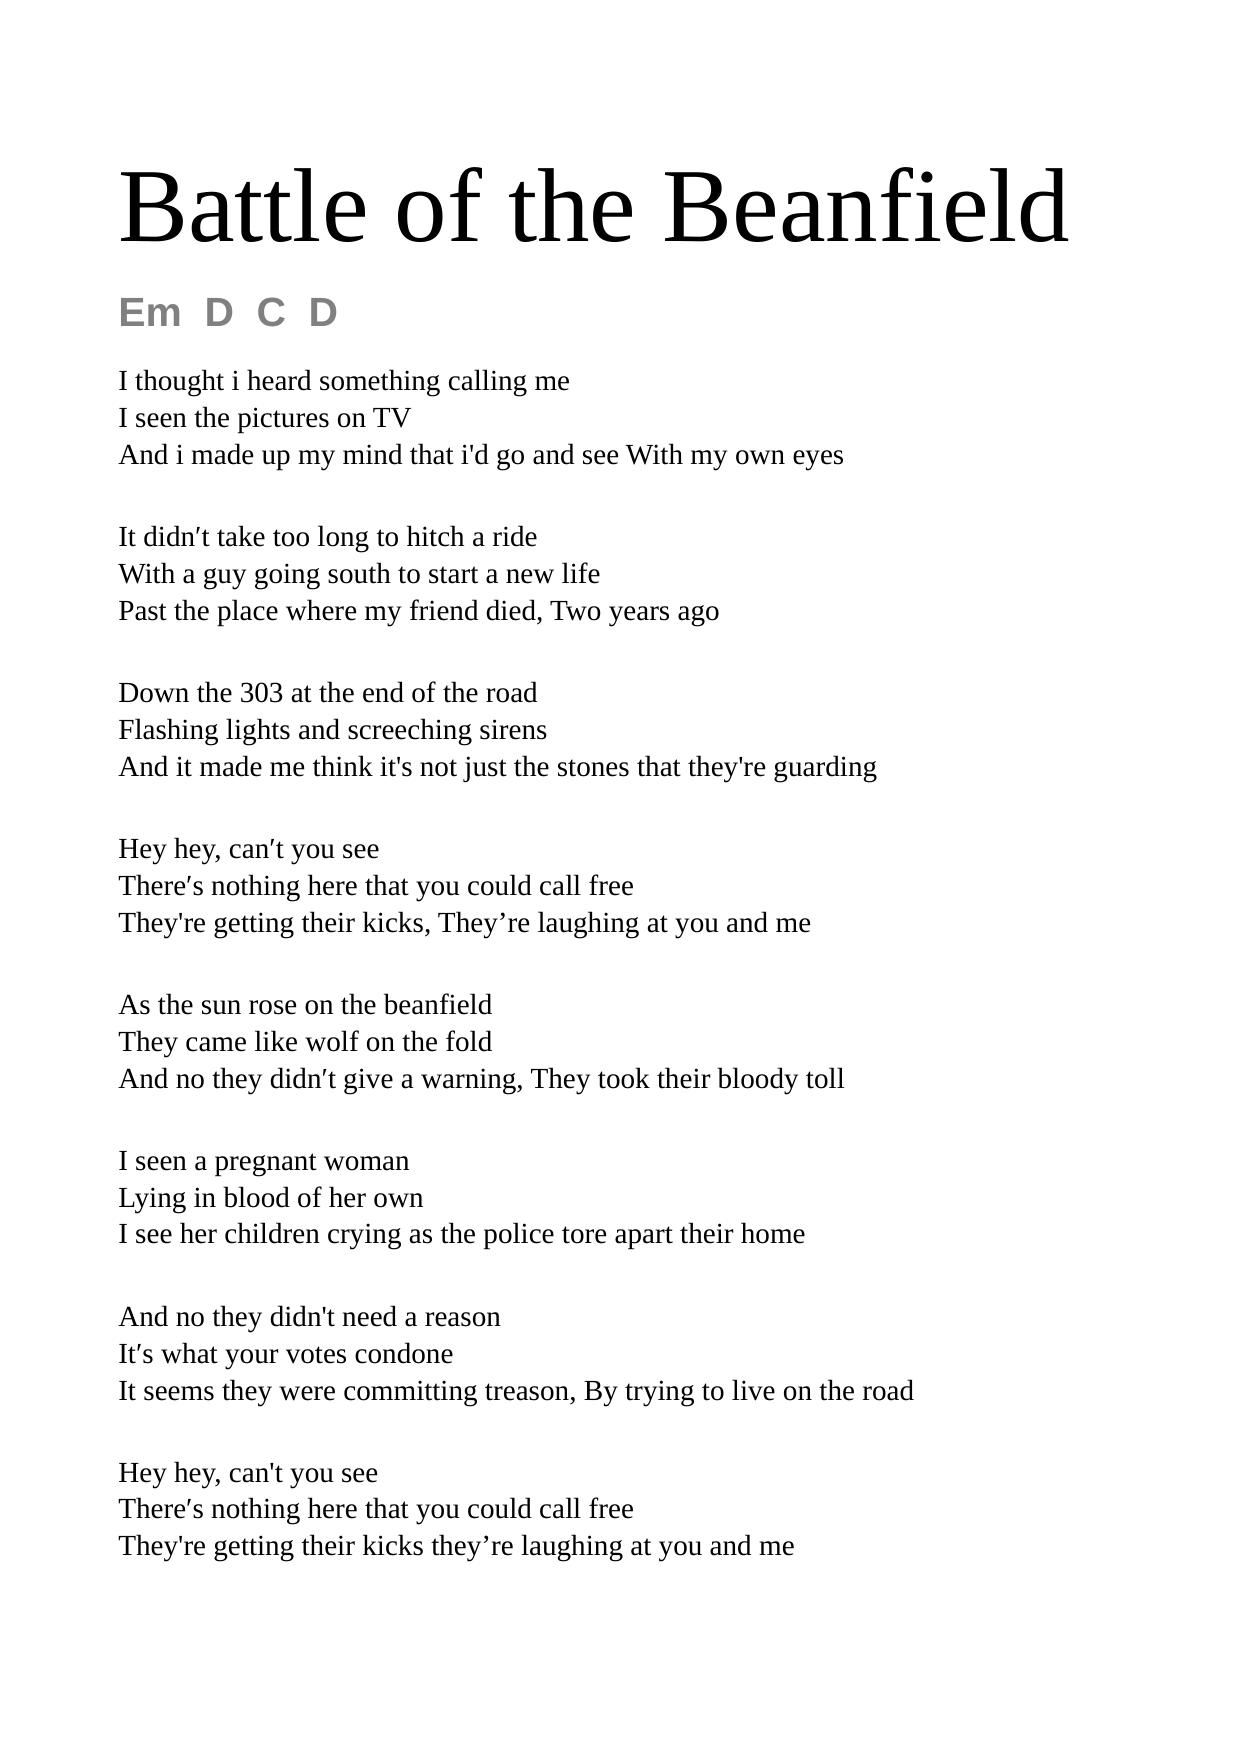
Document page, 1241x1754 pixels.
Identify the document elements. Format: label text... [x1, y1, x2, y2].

text It didn′t take too long to hitch a ride [118, 526, 1122, 552]
text Hey hey, can′t you see [118, 838, 1122, 863]
text With a guy going south to start a new life [118, 563, 1122, 588]
text There′s nothing here that you could call free [118, 875, 1122, 900]
text It′s what your votes condone [118, 1343, 1122, 1368]
text Hey hey, can't you see [118, 1462, 1122, 1487]
text Down the 303 at the end of the road [118, 682, 1122, 707]
text I seen the pictures on TV [118, 407, 1122, 432]
text And it made me think it's not just the stones that they're guarding [118, 756, 1122, 781]
text I see her children crying as the police tore apart their home [118, 1224, 1122, 1249]
subtitle Em D C D [118, 288, 1122, 335]
text They came like wolf on the fold [118, 1031, 1122, 1056]
text I thought i heard something calling me [118, 371, 1122, 396]
text Lying in blood of her own [118, 1187, 1122, 1212]
subtitle Battle of the Beanfield [118, 143, 1122, 264]
text As the sun rose on the beanfield [118, 994, 1122, 1019]
text They're getting their kicks they’re laughing at you and me [118, 1536, 1122, 1561]
text There′s nothing here that you could call free [118, 1499, 1122, 1524]
text And no they didn′t give a warning, They took their bloody toll [118, 1068, 1122, 1093]
text And i made up my mind that i'd go and see With my own eyes [118, 444, 1122, 469]
text Flashing lights and screeching sirens [118, 719, 1122, 744]
text Past the place where my friend died, Two years ago [118, 600, 1122, 625]
text It seems they were committing treason, By trying to live on the road [118, 1380, 1122, 1405]
text I seen a pregnant woman [118, 1150, 1122, 1175]
text They're getting their kicks, They’re laughing at you and me [118, 912, 1122, 937]
text And no they didn't need a reason [118, 1306, 1122, 1331]
